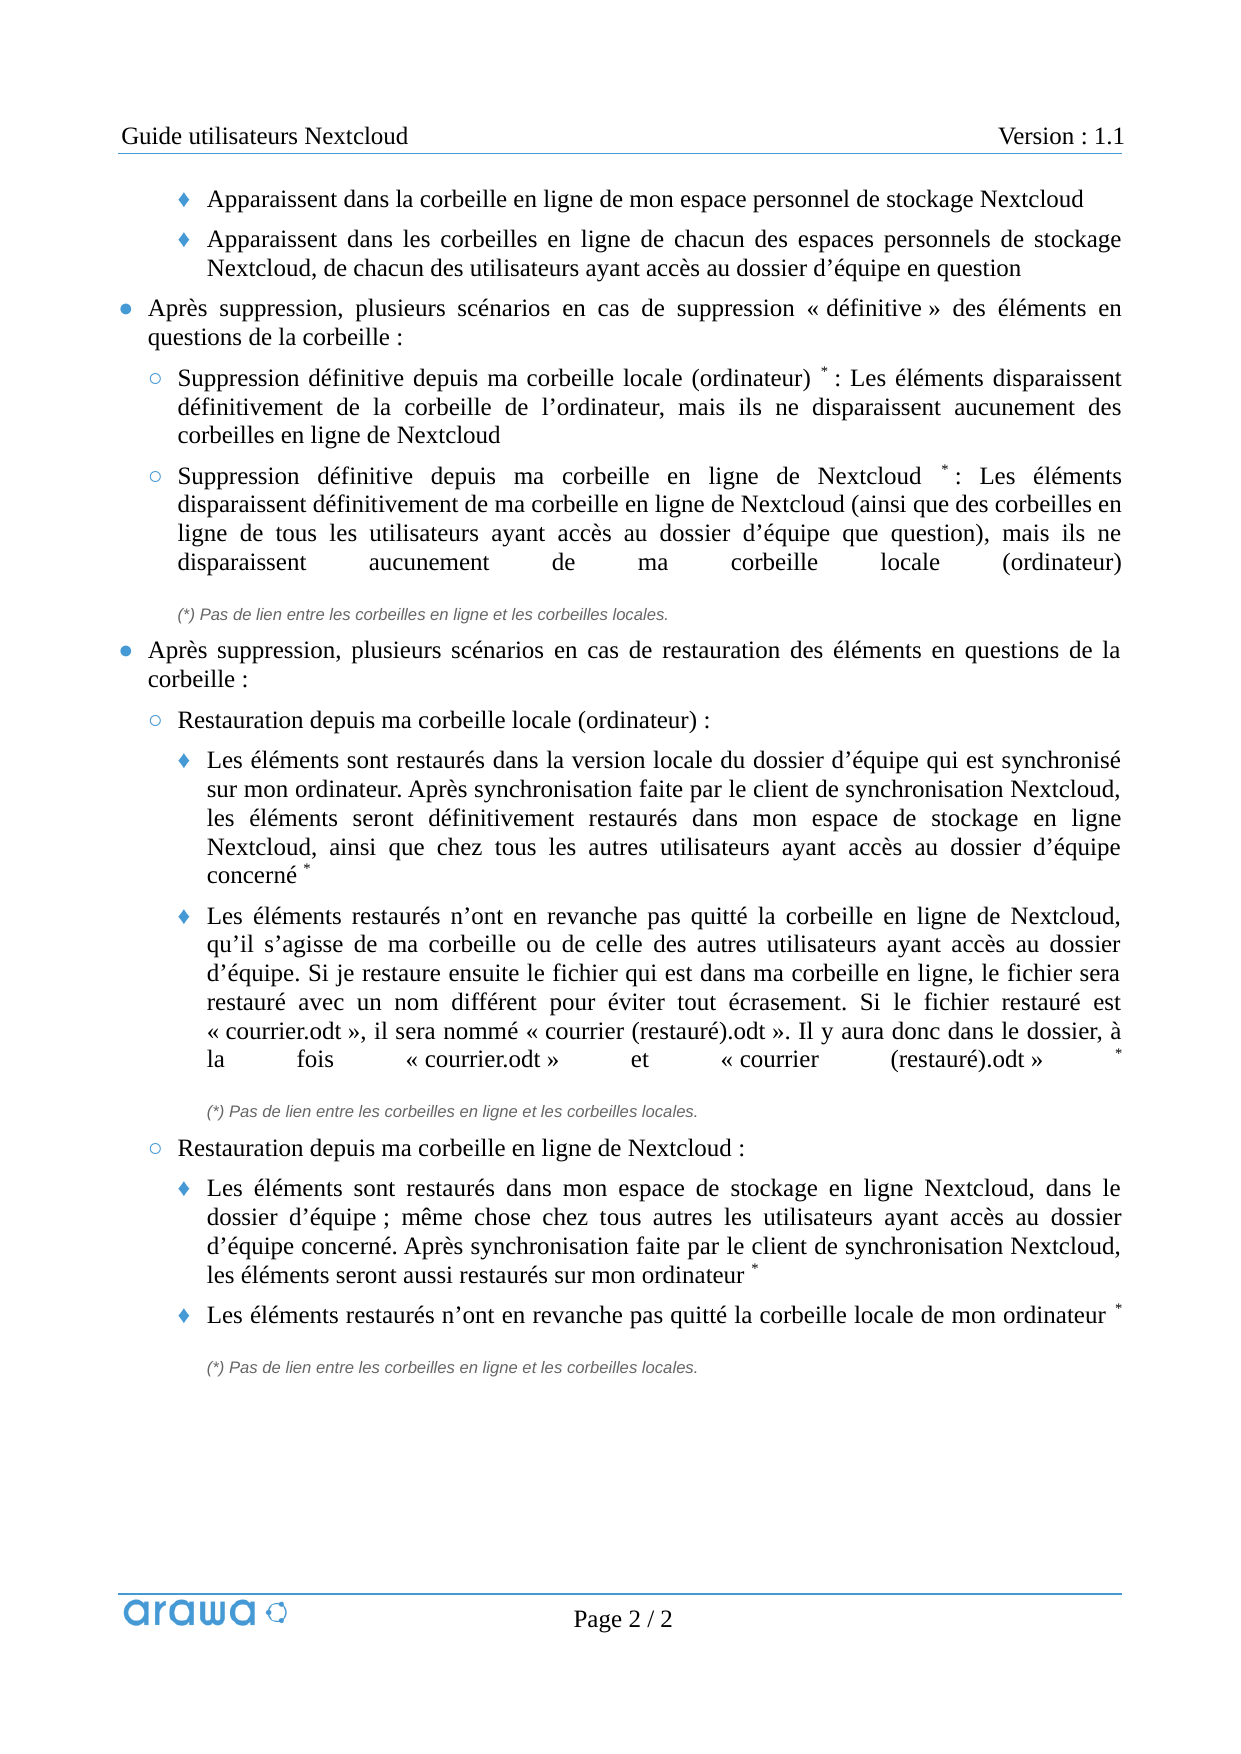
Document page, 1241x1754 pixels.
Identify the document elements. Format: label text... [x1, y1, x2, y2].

list Après suppression, plusieurs scénarios en cas de restauration des éléments en questions de la corbeille : [118, 636, 1122, 693]
list Restauration depuis ma corbeille en ligne de Nextcloud : [148, 1133, 1122, 1162]
list Suppression définitive depuis ma corbeille en ligne de Nextcloud * : Les éléments disparaissent définitivement de ma corbeille en ligne de Nextcloud (ainsi que des corbeilles en ligne de tous les utilisateurs ayant accès au dossier d’équipe que question), mais ils ne disparaissent aucunement de ma corbeille locale (ordinateur) (*) Pas de lien entre les corbeilles en ligne et les corbeilles locales. [148, 461, 1122, 624]
list Les éléments restaurés n’ont en revanche pas quitté la corbeille en ligne de Nextcloud, qu’il s’agisse de ma corbeille ou de celle des autres utilisateurs ayant accès au dossier d’équipe. Si je restaure ensuite le fichier qui est dans ma corbeille en ligne, le fichier sera restauré avec un nom différent pour éviter tout écrasement. Si le fichier restauré est « courrier.odt », il sera nommé « courrier (restauré).odt ». Il y aura donc dans le dossier, à la fois « courrier.odt » et « courrier (restauré).odt » * (*) Pas de lien entre les corbeilles en ligne et les corbeilles locales. [177, 901, 1122, 1121]
picture [121, 1597, 290, 1628]
list Apparaissent dans les corbeilles en ligne de chacun des espaces personnels de stockage Nextcloud, de chacun des utilisateurs ayant accès au dossier d’équipe en question [177, 224, 1122, 282]
list Après suppression, plusieurs scénarios en cas de suppression « définitive » des éléments en questions de la corbeille : [118, 293, 1122, 351]
list Les éléments sont restaurés dans mon espace de stockage en ligne Nextcloud, dans le dossier d’équipe ; même chose chez tous autres les utilisateurs ayant accès au dossier d’équipe concerné. Après synchronisation faite par le client de synchronisation Nextcloud, les éléments seront aussi restaurés sur mon ordinateur * [177, 1173, 1122, 1288]
list Suppression définitive depuis ma corbeille locale (ordinateur) * : Les éléments disparaissent définitivement de la corbeille de l’ordinateur, mais ils ne disparaissent aucunement des corbeilles en ligne de Nextcloud [148, 363, 1122, 449]
list Apparaissent dans la corbeille en ligne de mon espace personnel de stockage Nextcloud [177, 184, 1122, 212]
list Restauration depuis ma corbeille locale (ordinateur) : [148, 705, 1122, 733]
list Les éléments restaurés n’ont en revanche pas quitté la corbeille locale de mon ordinateur * (*) Pas de lien entre les corbeilles en ligne et les corbeilles locales. [177, 1300, 1122, 1377]
list Les éléments sont restaurés dans la version locale du dossier d’équipe qui est synchronisé sur mon ordinateur. Après synchronisation faite par le client de synchronisation Nextcloud, les éléments seront définitivement restaurés dans mon espace de stockage en ligne Nextcloud, ainsi que chez tous les autres utilisateurs ayant accès au dossier d’équipe concerné * [177, 745, 1122, 889]
